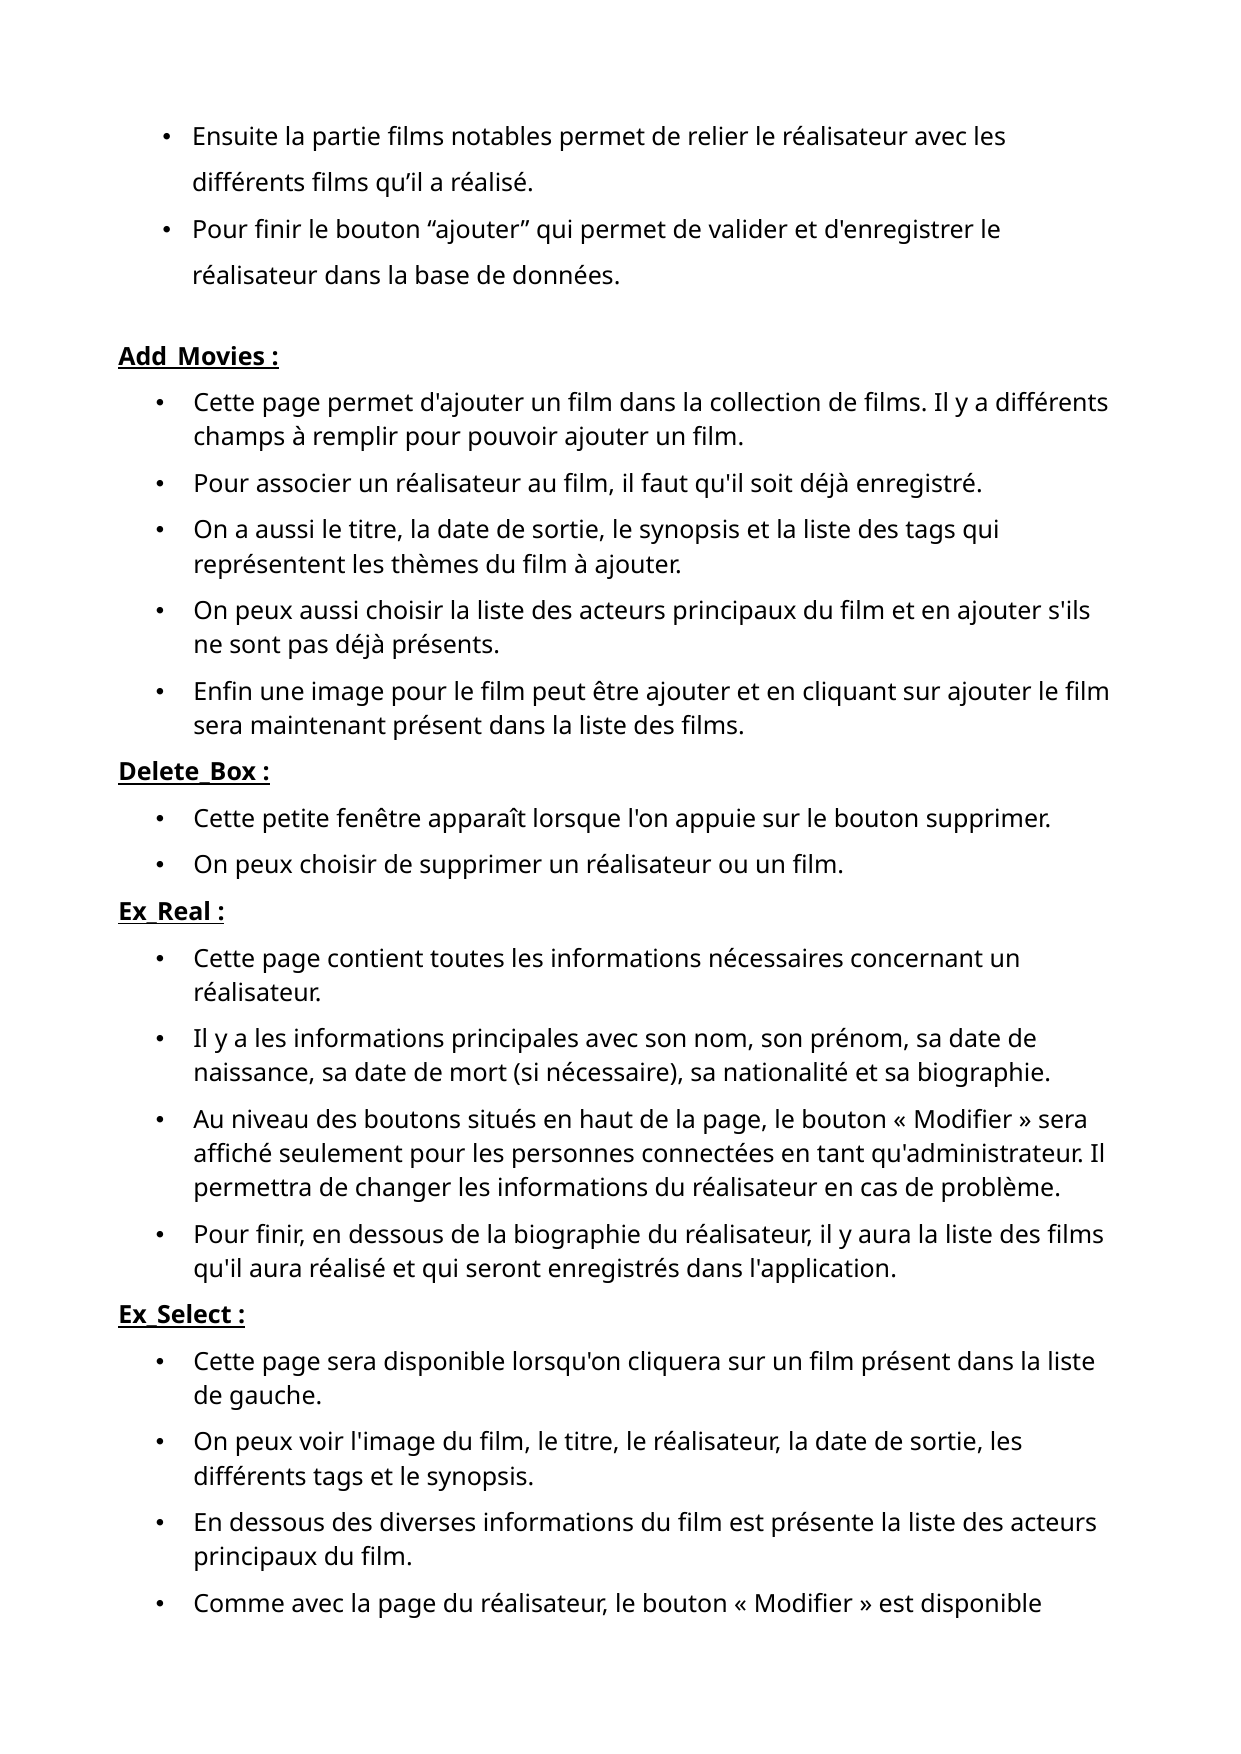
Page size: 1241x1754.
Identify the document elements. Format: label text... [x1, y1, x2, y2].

text Delete_Box : [118, 754, 1122, 788]
list Pour finir, en dessous de la biographie du réalisateur, il y aura la liste des films qu'il aura réalisé et qui seront enregistrés dans l'application. [156, 1216, 1122, 1284]
list Cette page permet d'ajouter un film dans la collection de films. Il y a différents champs à remplir pour pouvoir ajouter un film. [156, 385, 1122, 453]
list Ensuite la partie films notables permet de relier le réalisateur avec les différents films qu’il a réalisé. [162, 118, 1122, 199]
list Pour finir le bouton “ajouter” qui permet de valider et d'enregistrer le réalisateur dans la base de données. [162, 211, 1122, 292]
list Cette page contient toutes les informations nécessaires concernant un réalisateur. [156, 940, 1122, 1008]
list Enfin une image pour le film peut être ajouter et en cliquant sur ajouter le film sera maintenant présent dans la liste des films. [156, 673, 1122, 742]
list Pour associer un réalisateur au film, il faut qu'il soit déjà enregistré. [156, 466, 1122, 500]
list Comme avec la page du réalisateur, le bouton « Modifier » est disponible [156, 1585, 1122, 1619]
list On peux aussi choisir la liste des acteurs principaux du film et en ajouter s'ils ne sont pas déjà présents. [156, 593, 1122, 661]
text Ex_Select : [118, 1297, 1122, 1331]
list Au niveau des boutons situés en haut de la page, le bouton « Modifier » sera affiché seulement pour les personnes connectées en tant qu'administrateur. Il permettra de changer les informations du réalisateur en cas de problème. [156, 1102, 1122, 1204]
list Cette petite fenêtre apparaît lorsque l'on appuie sur le bouton supprimer. [156, 801, 1122, 835]
list Cette page sera disponible lorsqu'on cliquera sur un film présent dans la liste de gauche. [156, 1343, 1122, 1412]
list On peux voir l'image du film, le titre, le réalisateur, la date de sortie, les différents tags et le synopsis. [156, 1424, 1122, 1492]
list On peux choisir de supprimer un réalisateur ou un film. [156, 847, 1122, 881]
list Il y a les informations principales avec son nom, son prénom, sa date de naissance, sa date de mort (si nécessaire), sa nationalité et sa biographie. [156, 1021, 1122, 1089]
text Add_Movies : [118, 304, 1122, 372]
list En dessous des diverses informations du film est présente la liste des acteurs principaux du film. [156, 1505, 1122, 1573]
text Ex_Real : [118, 894, 1122, 928]
list On a aussi le titre, la date de sortie, le synopsis et la liste des tags qui représentent les thèmes du film à ajouter. [156, 512, 1122, 580]
